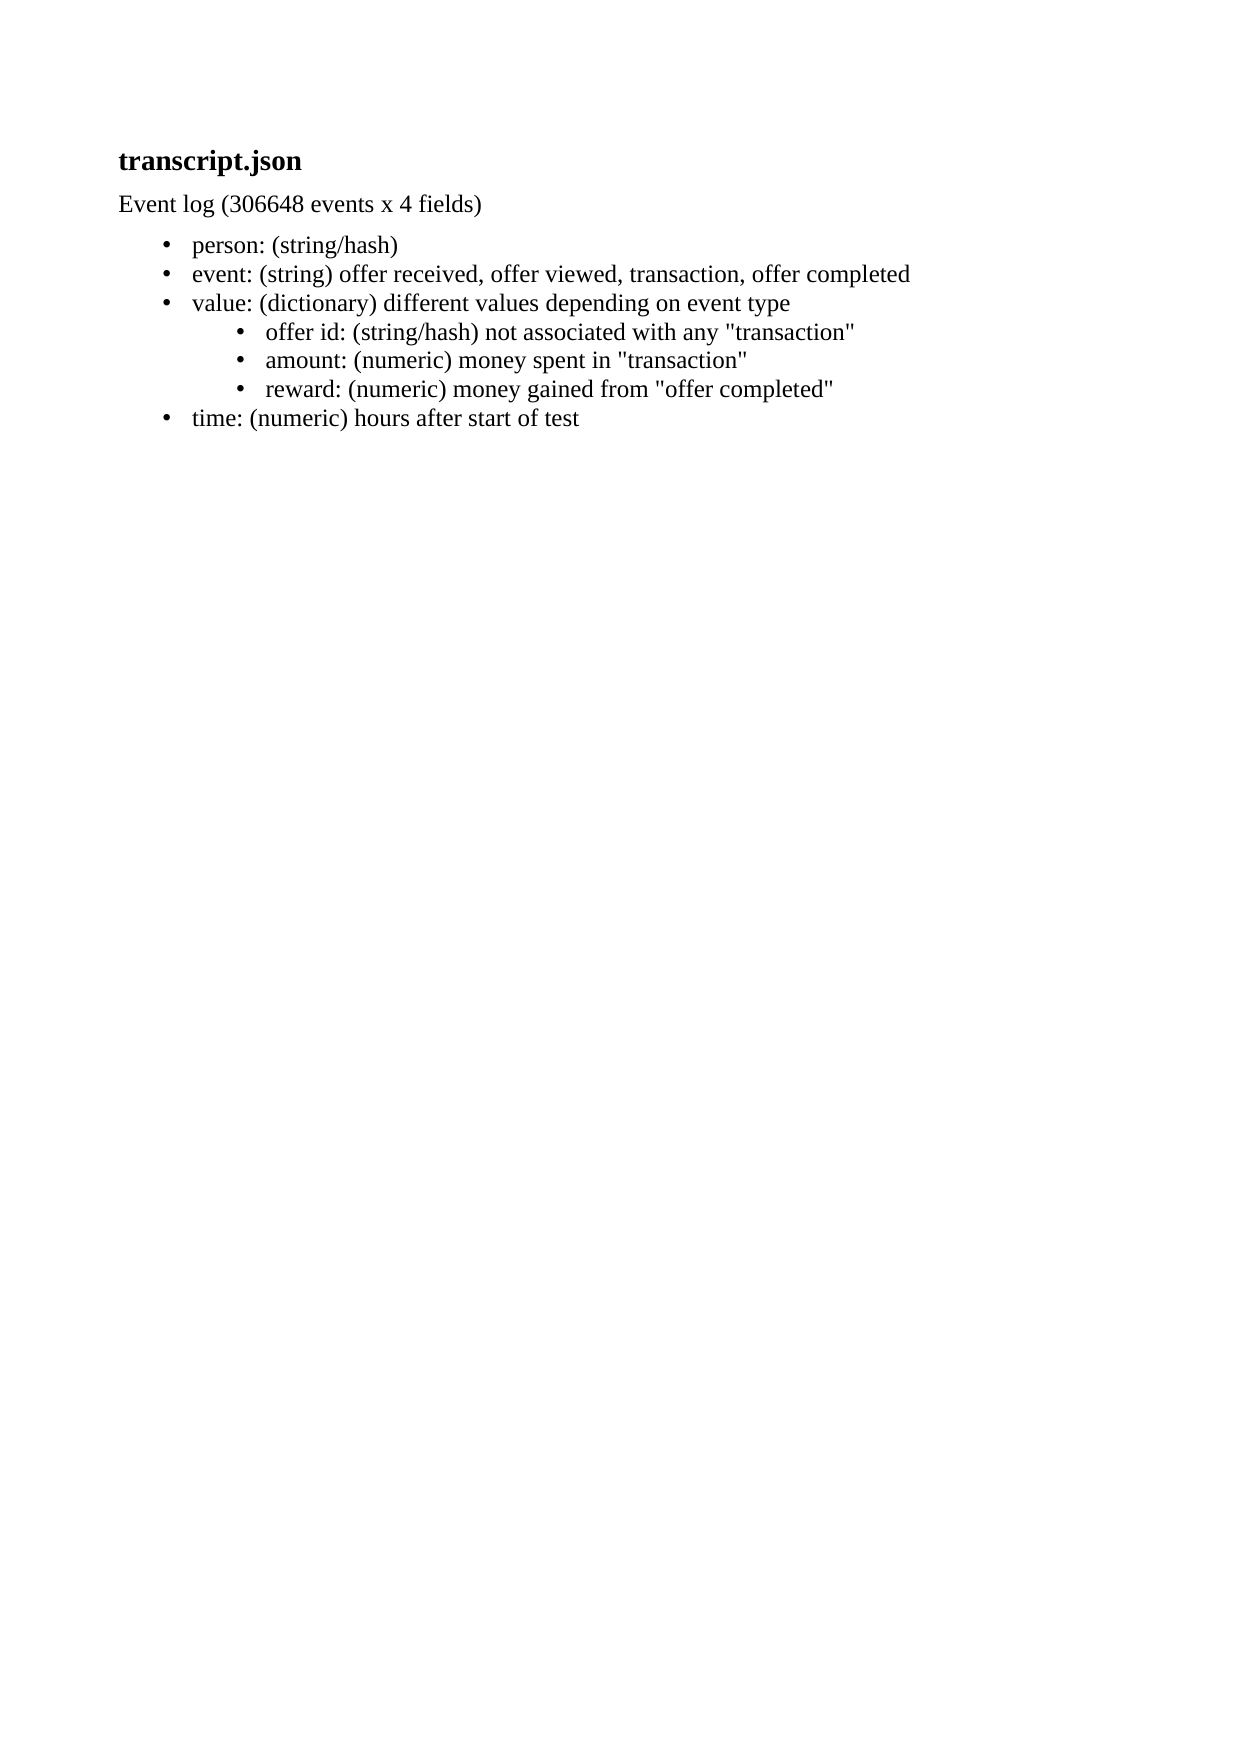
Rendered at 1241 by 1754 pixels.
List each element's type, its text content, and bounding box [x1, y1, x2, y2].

list reward: (numeric) money gained from "offer completed" [236, 374, 1122, 403]
list event: (string) offer received, offer viewed, transaction, offer completed [162, 259, 1122, 288]
list person: (string/hash) [162, 230, 1122, 259]
list offer id: (string/hash) not associated with any "transaction" [236, 317, 1122, 345]
text Event log (306648 events x 4 fields) [118, 189, 1122, 218]
list time: (numeric) hours after start of test [162, 403, 1122, 432]
list amount: (numeric) money spent in "transaction" [236, 345, 1122, 374]
subtitle transcript.json [118, 143, 1122, 177]
list value: (dictionary) different values depending on event type [162, 288, 1122, 317]
